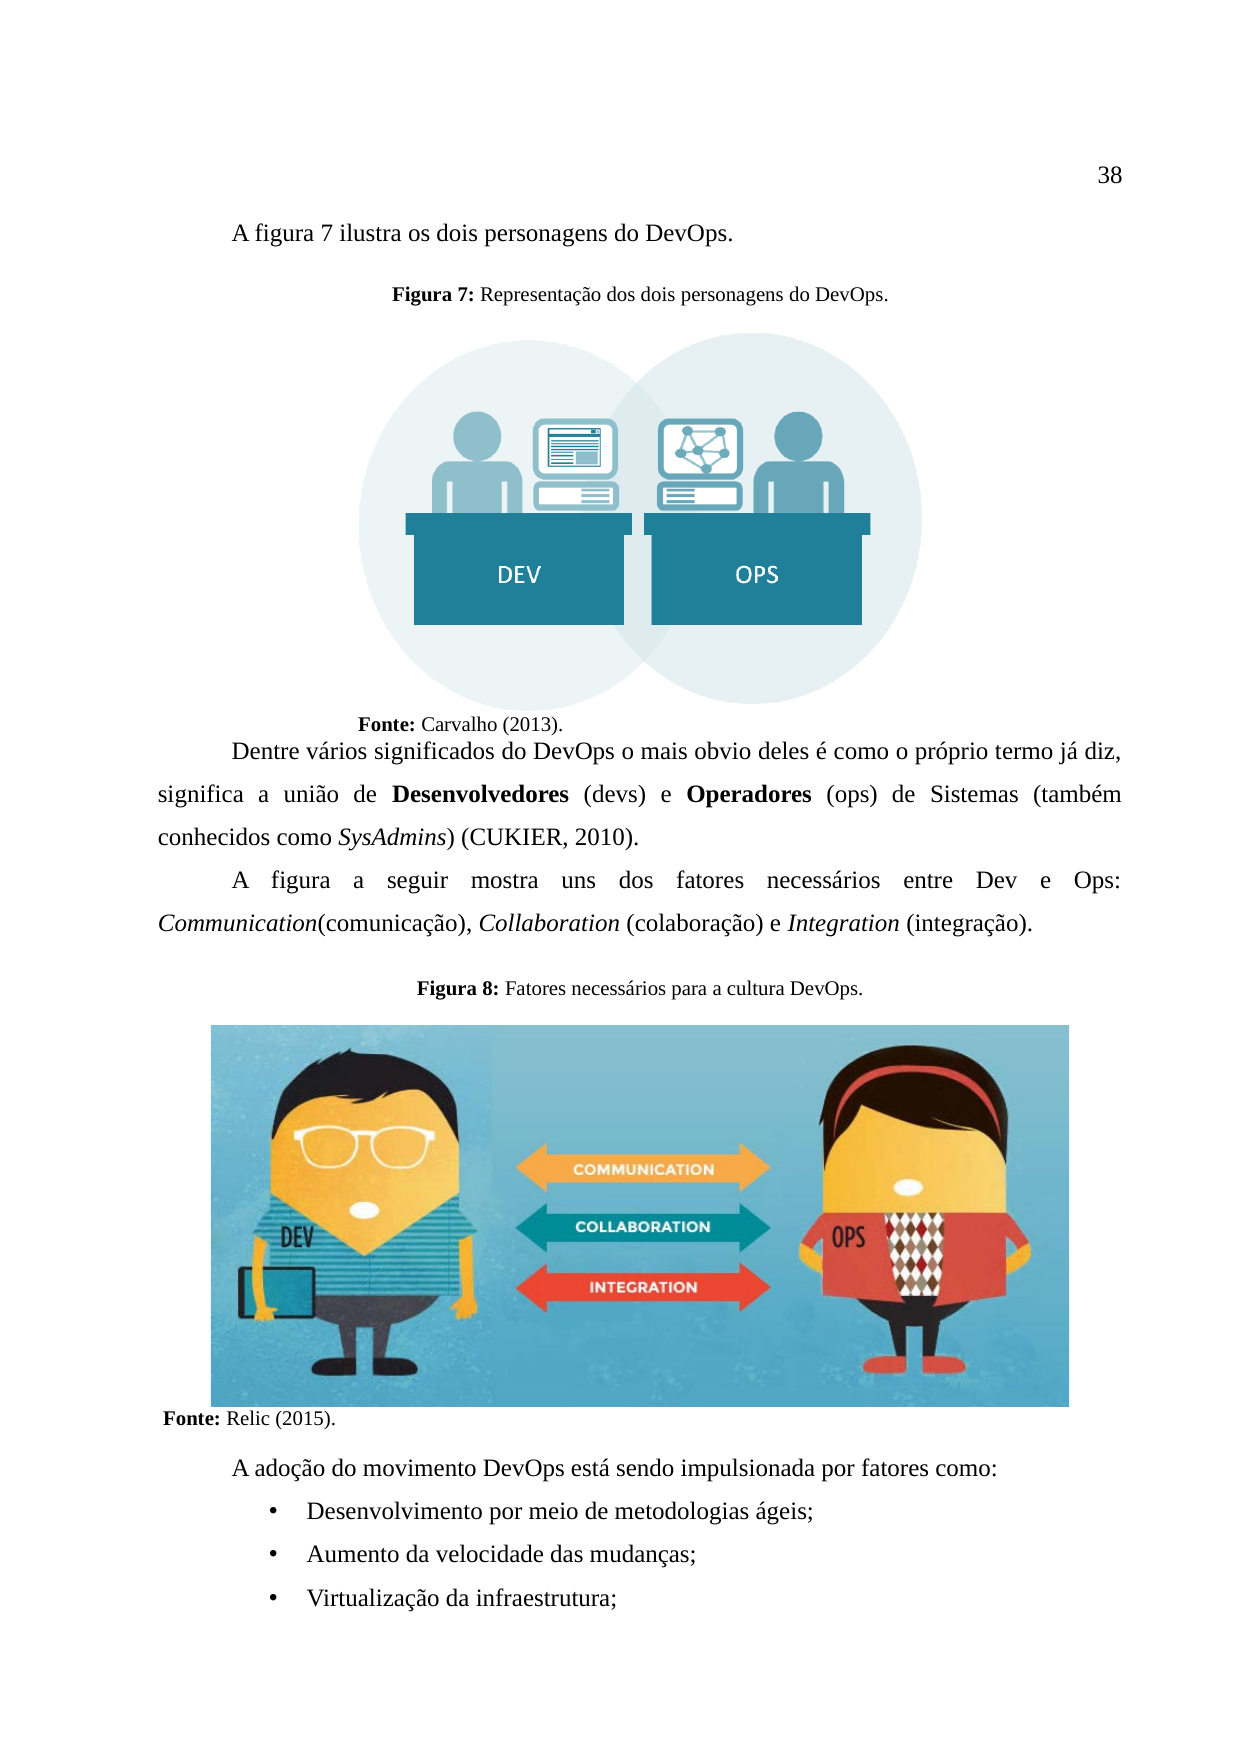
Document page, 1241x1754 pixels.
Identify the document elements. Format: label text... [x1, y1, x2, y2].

text A figura 7 ilustra os dois personagens do DevOps. [158, 218, 1122, 247]
list Virtualização da infraestrutura; [269, 1583, 1122, 1611]
list Desenvolvimento por meio de metodologias ágeis; [269, 1496, 1122, 1525]
text A adoção do movimento DevOps está sendo impulsionada por fatores como: [158, 952, 1122, 1482]
text Dentre vários significados do DevOps o mais obvio deles é como o próprio termo já diz, significa a união de Desenvolvedores (devs) e Operadores (ops) de Sistemas (também conhecidos como SysAdmins) (CUKIER, 2010). [158, 736, 1122, 851]
text Figura 8: Fatores necessários para a cultura DevOps. [163, 976, 1117, 1000]
text Figura 7: Representação dos dois personagens do DevOps. [358, 282, 922, 306]
list Aumento da velocidade das mudanças; [269, 1539, 1122, 1568]
text Fonte: Relic (2015). [163, 1025, 1117, 1430]
text Fonte: Carvalho (2013). [358, 712, 922, 736]
picture [357, 331, 923, 712]
text A figura a seguir mostra uns dos fatores necessários entre Dev e Ops: Communication(comunicação), Collaboration (colaboração) e Integration (integração). [158, 865, 1122, 937]
picture [210, 1025, 1070, 1407]
